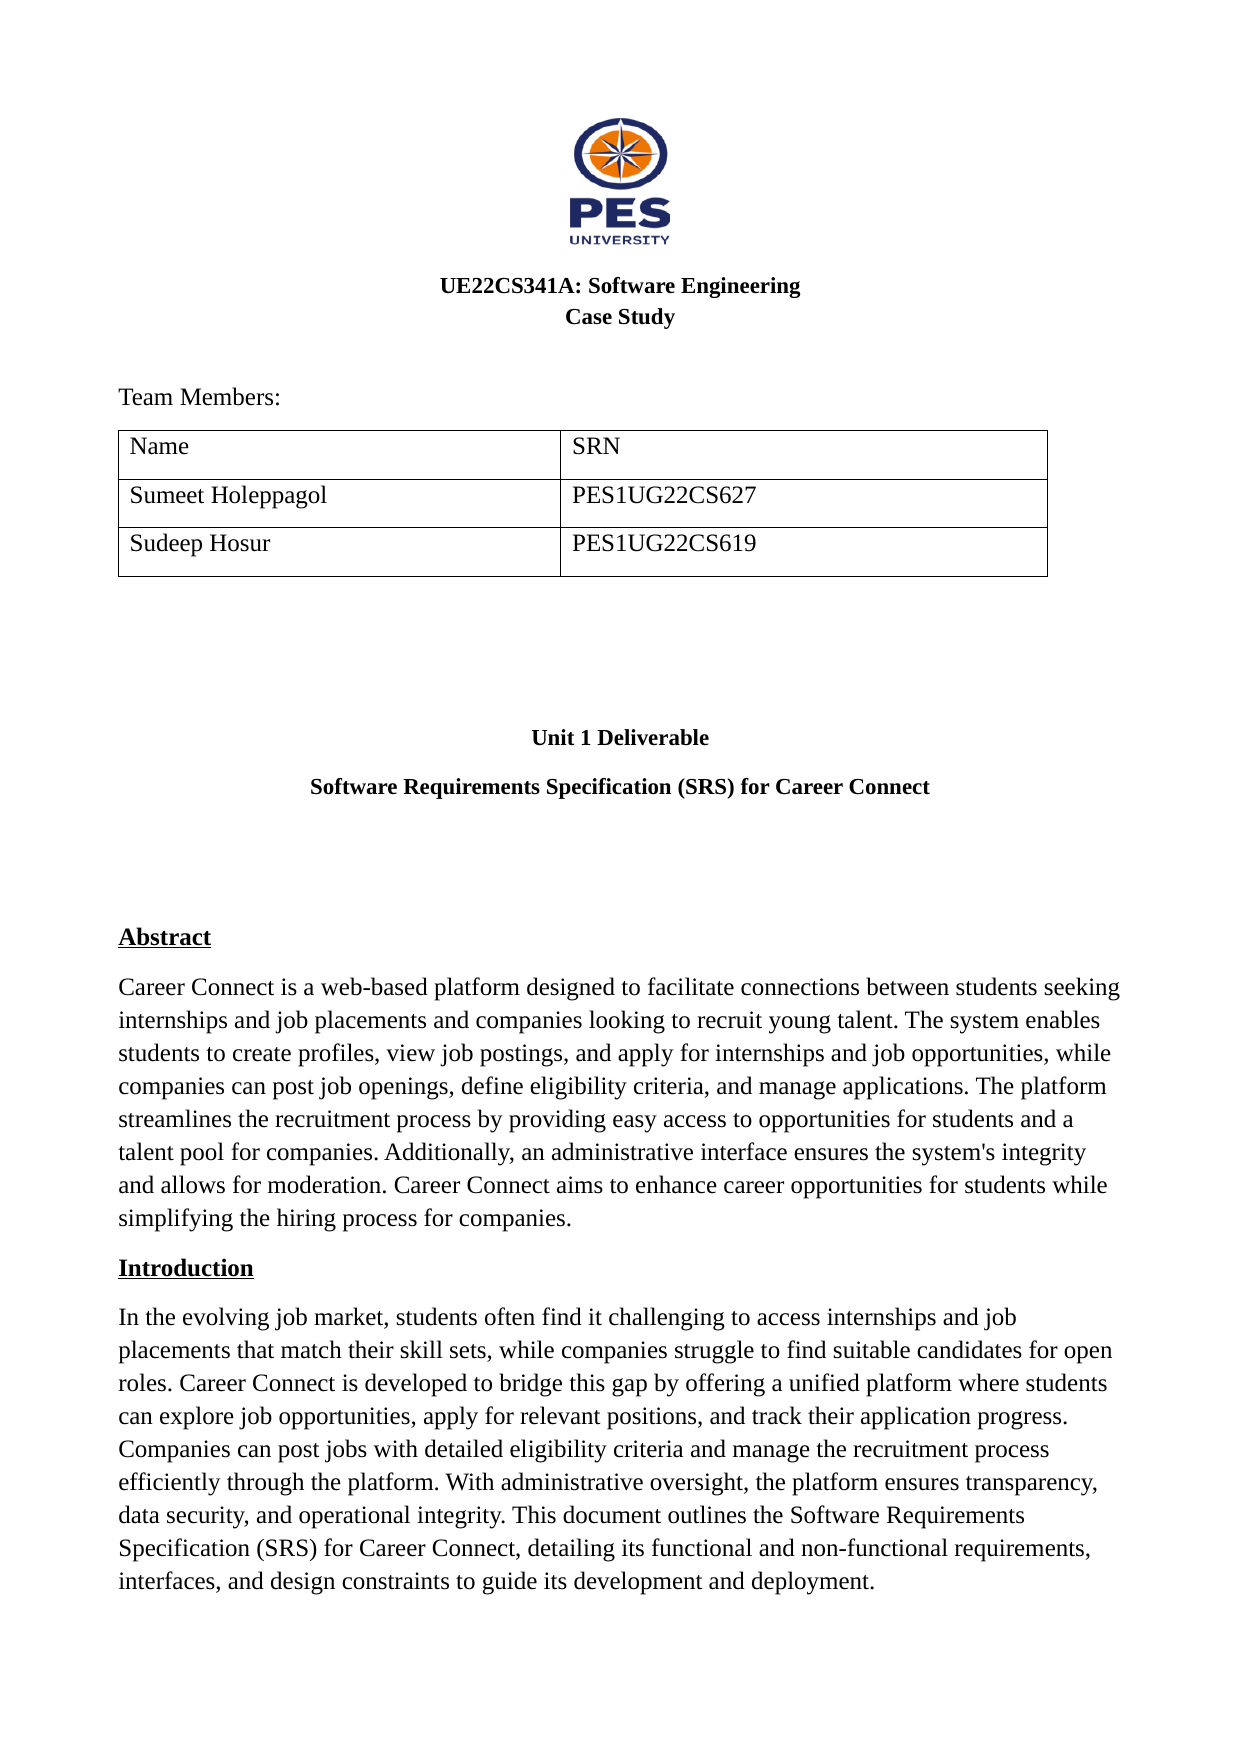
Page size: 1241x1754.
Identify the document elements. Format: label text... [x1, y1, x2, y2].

text Software Requirements Specification (SRS) for Career Connect [118, 773, 1122, 800]
table_header Name [119, 431, 560, 479]
text UE22CS341A: Software Engineering [118, 272, 1122, 298]
table_header SRN [561, 431, 1047, 479]
text Case Study [118, 303, 1122, 329]
table_cell PES1UG22CS619 [561, 528, 1047, 576]
text In the evolving job market, students often find it challenging to access internships and job placements that match their skill sets, while companies struggle to find suitable candidates for open roles. Career Connect is developed to bridge this gap by offering a unified platform where students can explore job opportunities, apply for relevant positions, and track their application progress. Companies can post jobs with detailed eligibility criteria and manage the recruitment process efficiently through the platform. With administrative oversight, the platform ensures transparency, data security, and operational integrity. This document outlines the Software Requirements Specification (SRS) for Career Connect, detailing its functional and non-functional requirements, interfaces, and design constraints to guide its development and deployment. [118, 1302, 1122, 1595]
text Abstract [118, 922, 1122, 951]
table_cell Sudeep Hosur [119, 528, 560, 576]
table_cell PES1UG22CS627 [561, 480, 1047, 527]
text Team Members: [118, 382, 1122, 411]
text Unit 1 Deliverable [118, 724, 1122, 750]
table_cell Sumeet Holeppagol [119, 480, 560, 527]
text Career Connect is a web-based platform designed to facilitate connections between students seeking internships and job placements and companies looking to recruit young talent. The system enables students to create profiles, view job postings, and apply for internships and job opportunities, while companies can post job openings, define eligibility criteria, and manage applications. The platform streamlines the recruitment process by providing easy access to opportunities for students and a talent pool for companies. Additionally, an administrative interface ensures the system's integrity and allows for moderation. Career Connect aims to enhance career opportunities for students while simplifying the hiring process for companies. [118, 972, 1122, 1232]
text Introduction [118, 1253, 1122, 1281]
